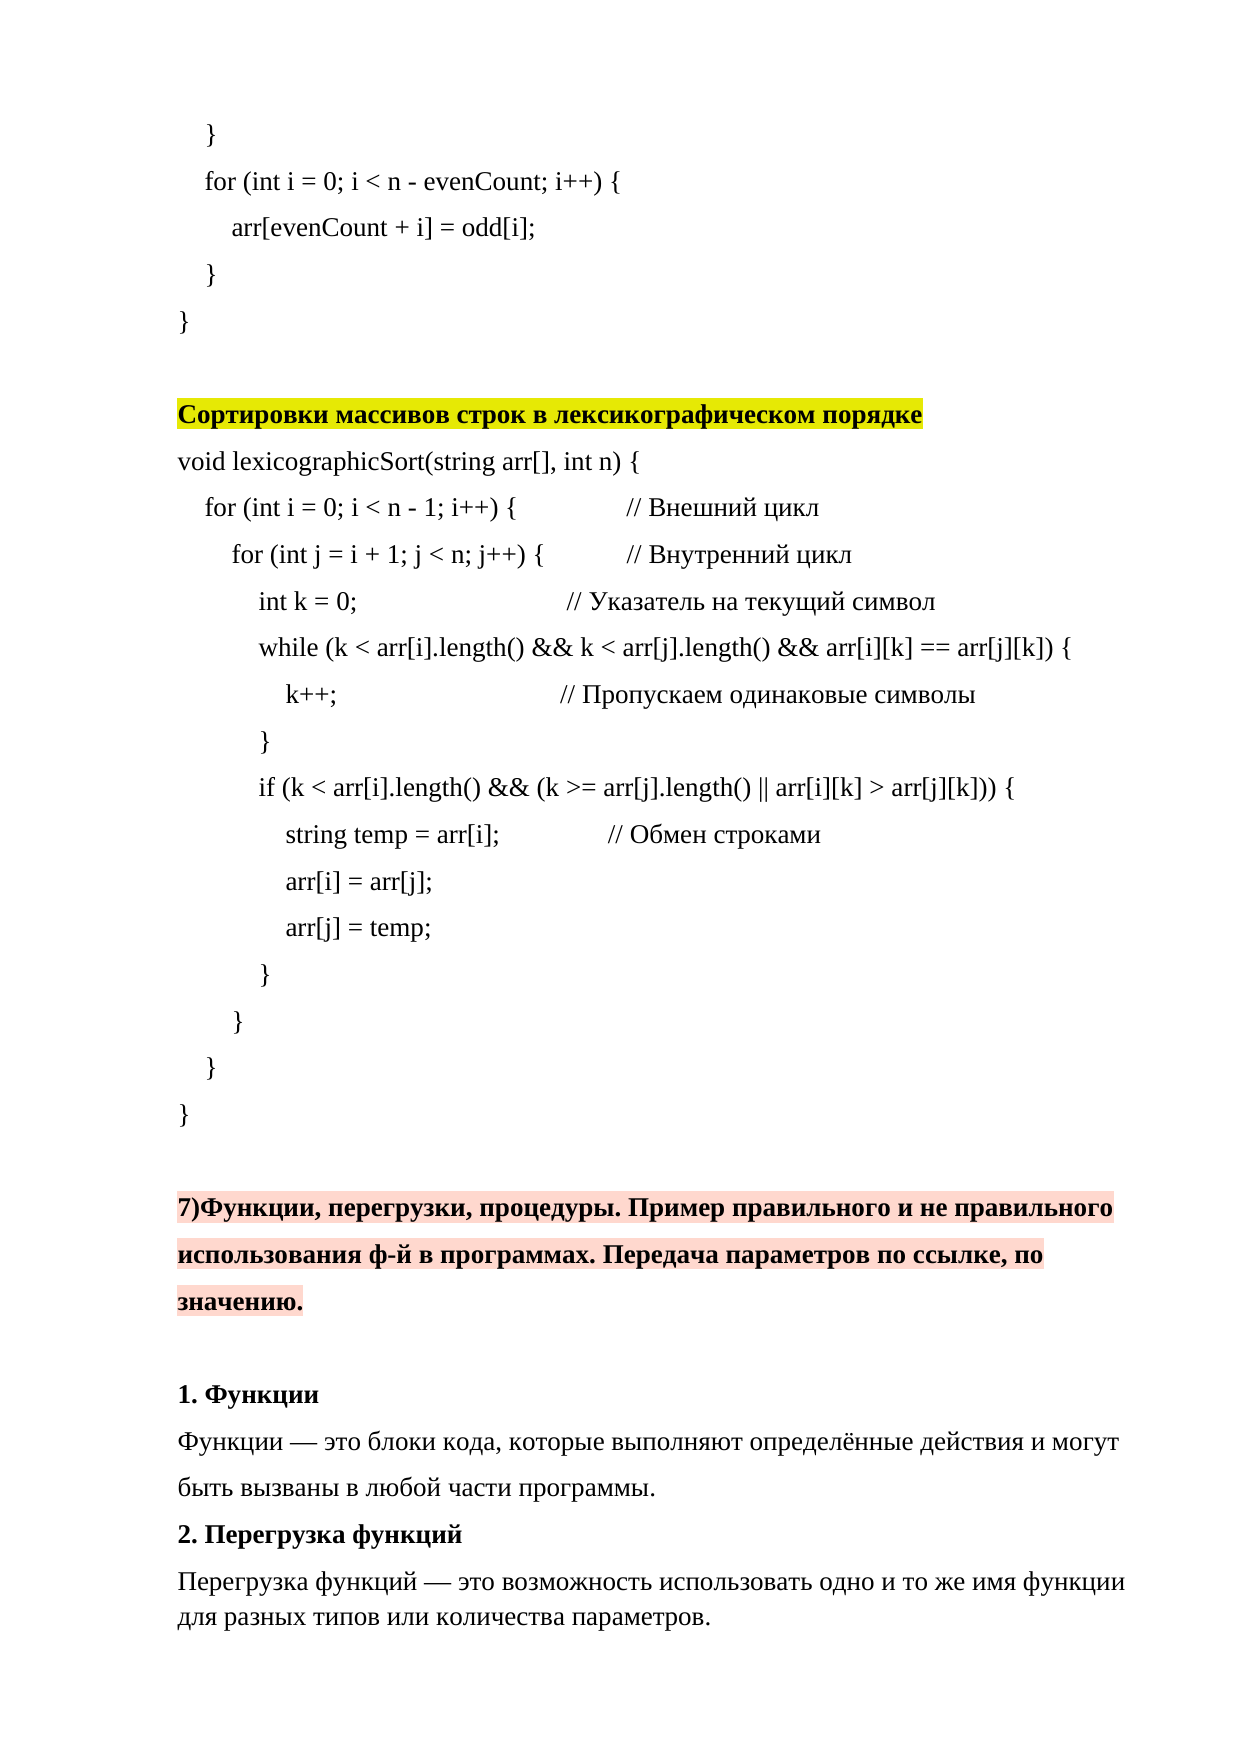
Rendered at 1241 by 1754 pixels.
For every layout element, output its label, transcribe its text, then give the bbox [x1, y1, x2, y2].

list Сортировки массивов строк в лексикографическом порядке [177, 398, 1152, 429]
list } [177, 1098, 1152, 1129]
list arr[evenCount + i] = odd[i]; [177, 211, 1152, 243]
list } [177, 725, 1152, 756]
list arr[j] = temp; [177, 911, 1152, 943]
list } [177, 258, 1152, 289]
list arr[i] = arr[j]; [177, 865, 1152, 896]
list 7)Функции, перегрузки, процедуры. Пример правильного и не правильного использования ф-й в программах. Передача параметров по ссылке, по значению. [177, 1191, 1152, 1316]
subtitle 1. Функции [177, 1378, 1152, 1409]
list } [177, 1051, 1152, 1083]
list } [177, 958, 1152, 989]
list if (k < arr[i].length() && (k >= arr[j].length() || arr[i][k] > arr[j][k])) { [177, 771, 1152, 803]
list while (k < arr[i].length() && k < arr[j].length() && arr[i][k] == arr[j][k]) { [177, 631, 1152, 663]
list } [177, 305, 1152, 336]
list k++; // Пропускаем одинаковые символы [177, 678, 1152, 709]
text Перегрузка функций — это возможность использовать одно и то же имя функции для разных типов или количества параметров. [177, 1565, 1152, 1632]
list void lexicographicSort(string arr[], int n) { [177, 445, 1152, 476]
list int k = 0; // Указатель на текущий символ [177, 585, 1152, 616]
list Функции — это блоки кода, которые выполняют определённые действия и могут быть вызваны в любой части программы. [177, 1425, 1152, 1503]
list } [177, 118, 1152, 149]
list } [177, 1005, 1152, 1036]
list for (int i = 0; i < n - 1; i++) { // Внешний цикл [177, 491, 1152, 523]
list for (int i = 0; i < n - evenCount; i++) { [177, 165, 1152, 196]
list for (int j = i + 1; j < n; j++) { // Внутренний цикл [177, 538, 1152, 569]
list string temp = arr[i]; // Обмен строками [177, 818, 1152, 849]
subtitle 2. Перегрузка функций [177, 1518, 1152, 1549]
